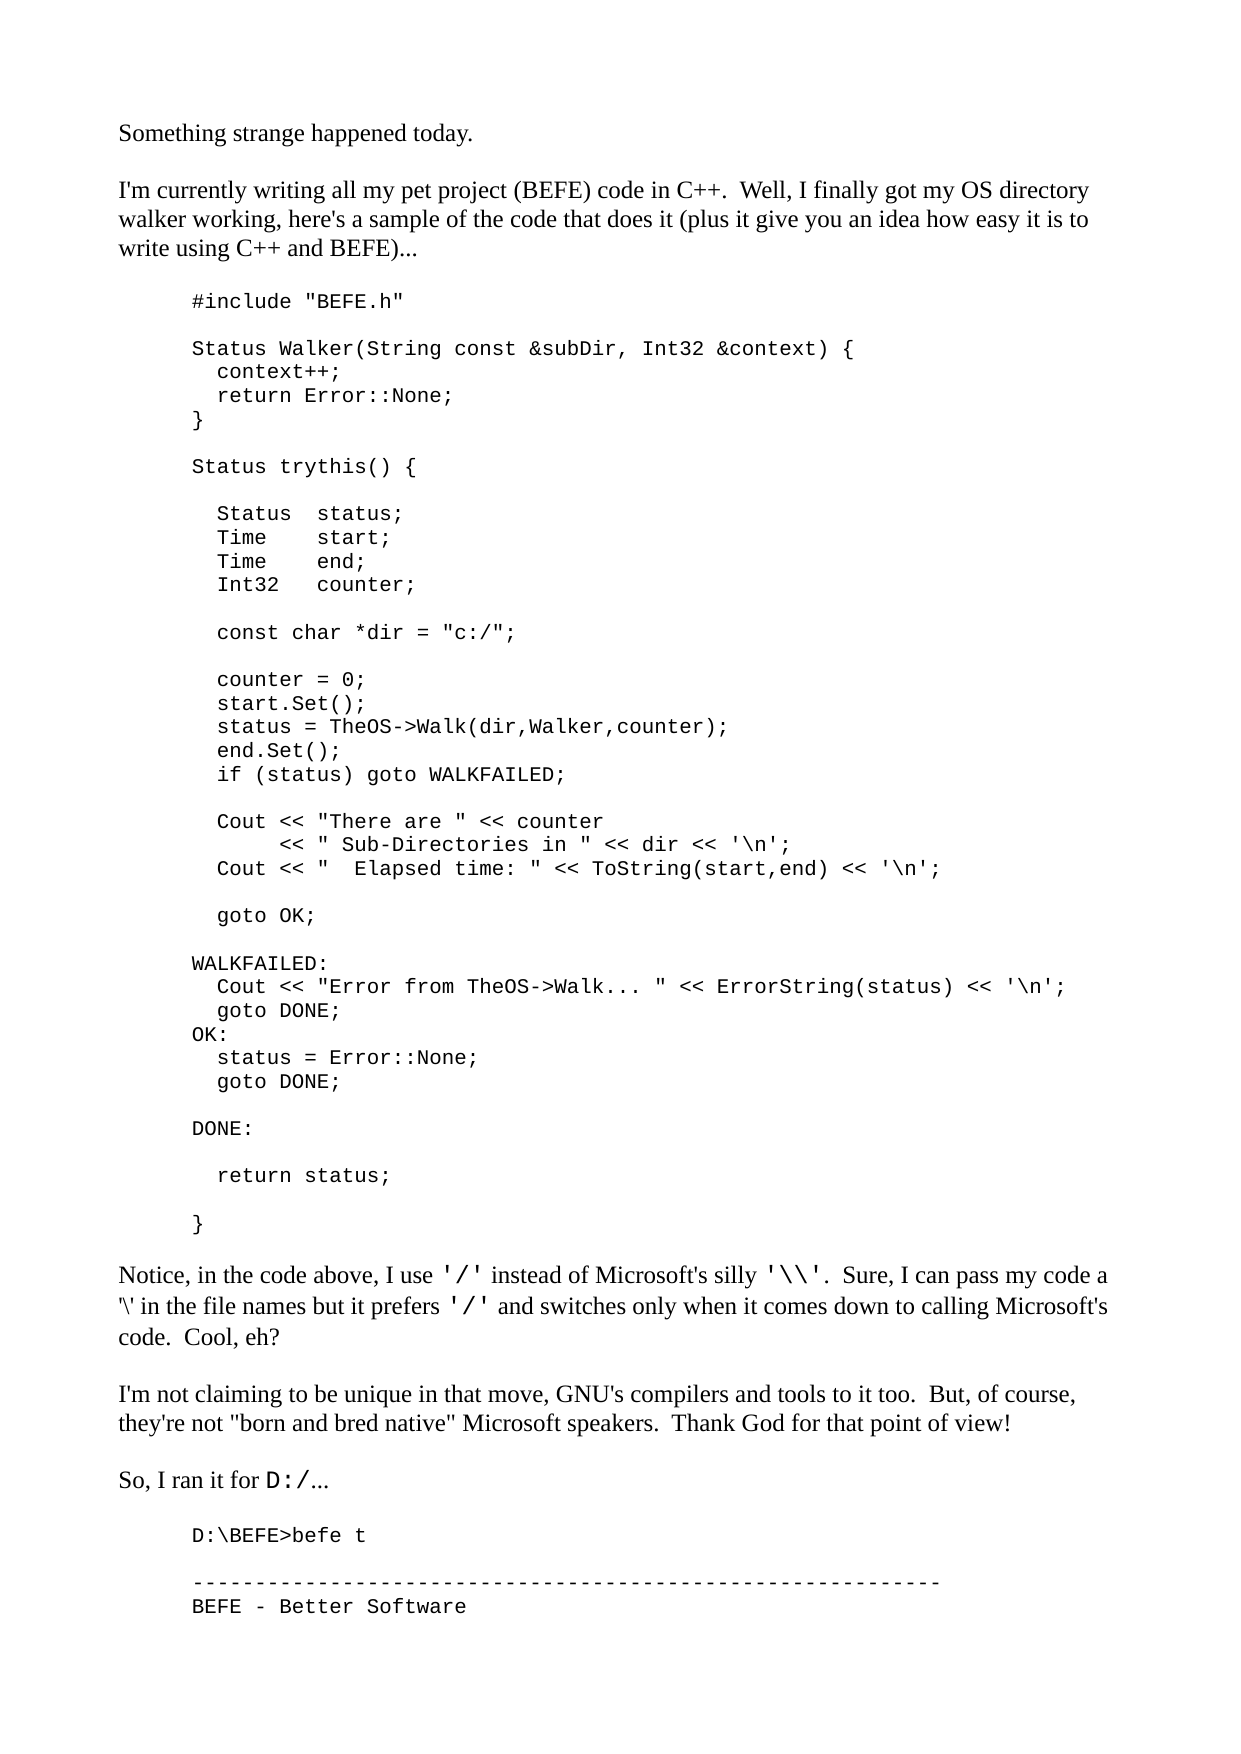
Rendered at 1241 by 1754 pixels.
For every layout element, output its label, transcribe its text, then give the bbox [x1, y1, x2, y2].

text end.Set(); [192, 740, 1122, 763]
text start.Set(); [192, 693, 1122, 716]
text status = Error::None; [192, 1047, 1122, 1071]
text Cout << "There are " << counter [192, 811, 1122, 834]
text Something strange happened today. [118, 118, 1122, 147]
text I'm currently writing all my pet project (BEFE) code in C++. Well, I finally got my OS directory walker working, here's a sample of the code that does it (plus it give you an idea how easy it is to write using C++ and BEFE)... [118, 176, 1122, 262]
text } [192, 409, 1122, 432]
text } [192, 1213, 1122, 1236]
text BEFE - Better Software [192, 1596, 1122, 1620]
text Cout << "Error from TheOS->Walk... " << ErrorString(status) << '\n'; [192, 976, 1122, 1000]
text context++; [192, 362, 1122, 385]
text Status Walker(String const &subDir, Int32 &context) { [192, 338, 1122, 362]
text OK: [192, 1024, 1122, 1047]
text Cout << " Elapsed time: " << ToString(start,end) << '\n'; [192, 858, 1122, 882]
text Time end; [192, 551, 1122, 574]
text if (status) goto WALKFAILED; [192, 763, 1122, 787]
text const char *dir = "c:/"; [192, 622, 1122, 645]
text goto DONE; [192, 1000, 1122, 1024]
text DONE: [192, 1118, 1122, 1142]
text ------------------------------------------------------------ [192, 1572, 1122, 1596]
text goto OK; [192, 905, 1122, 929]
text #include "BEFE.h" [192, 291, 1122, 314]
text goto DONE; [192, 1071, 1122, 1094]
text Int32 counter; [192, 574, 1122, 598]
text I'm not claiming to be unique in that move, GNU's compilers and tools to it too. But, of course, they're not "born and bred native" Microsoft speakers. Thank God for that point of view! [118, 1379, 1122, 1437]
text D:\BEFE>befe t [192, 1525, 1122, 1549]
text Status trythis() { [192, 456, 1122, 480]
text WALKFAILED: [192, 953, 1122, 976]
text << " Sub-Directories in " << dir << '\n'; [192, 834, 1122, 858]
text counter = 0; [192, 669, 1122, 693]
text status = TheOS->Walk(dir,Walker,counter); [192, 716, 1122, 740]
text Time start; [192, 527, 1122, 551]
text return Error::None; [192, 385, 1122, 409]
text return status; [192, 1166, 1122, 1189]
text So, I ran it for D:/... [118, 1466, 1122, 1496]
text Notice, in the code above, I use '/' instead of Microsoft's silly '\\'. Sure, I can pass my code a '\' in the file names but it prefers '/' and switches only when it comes down to calling Microsoft's code. Cool, eh? [118, 1260, 1122, 1351]
text Status status; [192, 503, 1122, 527]
